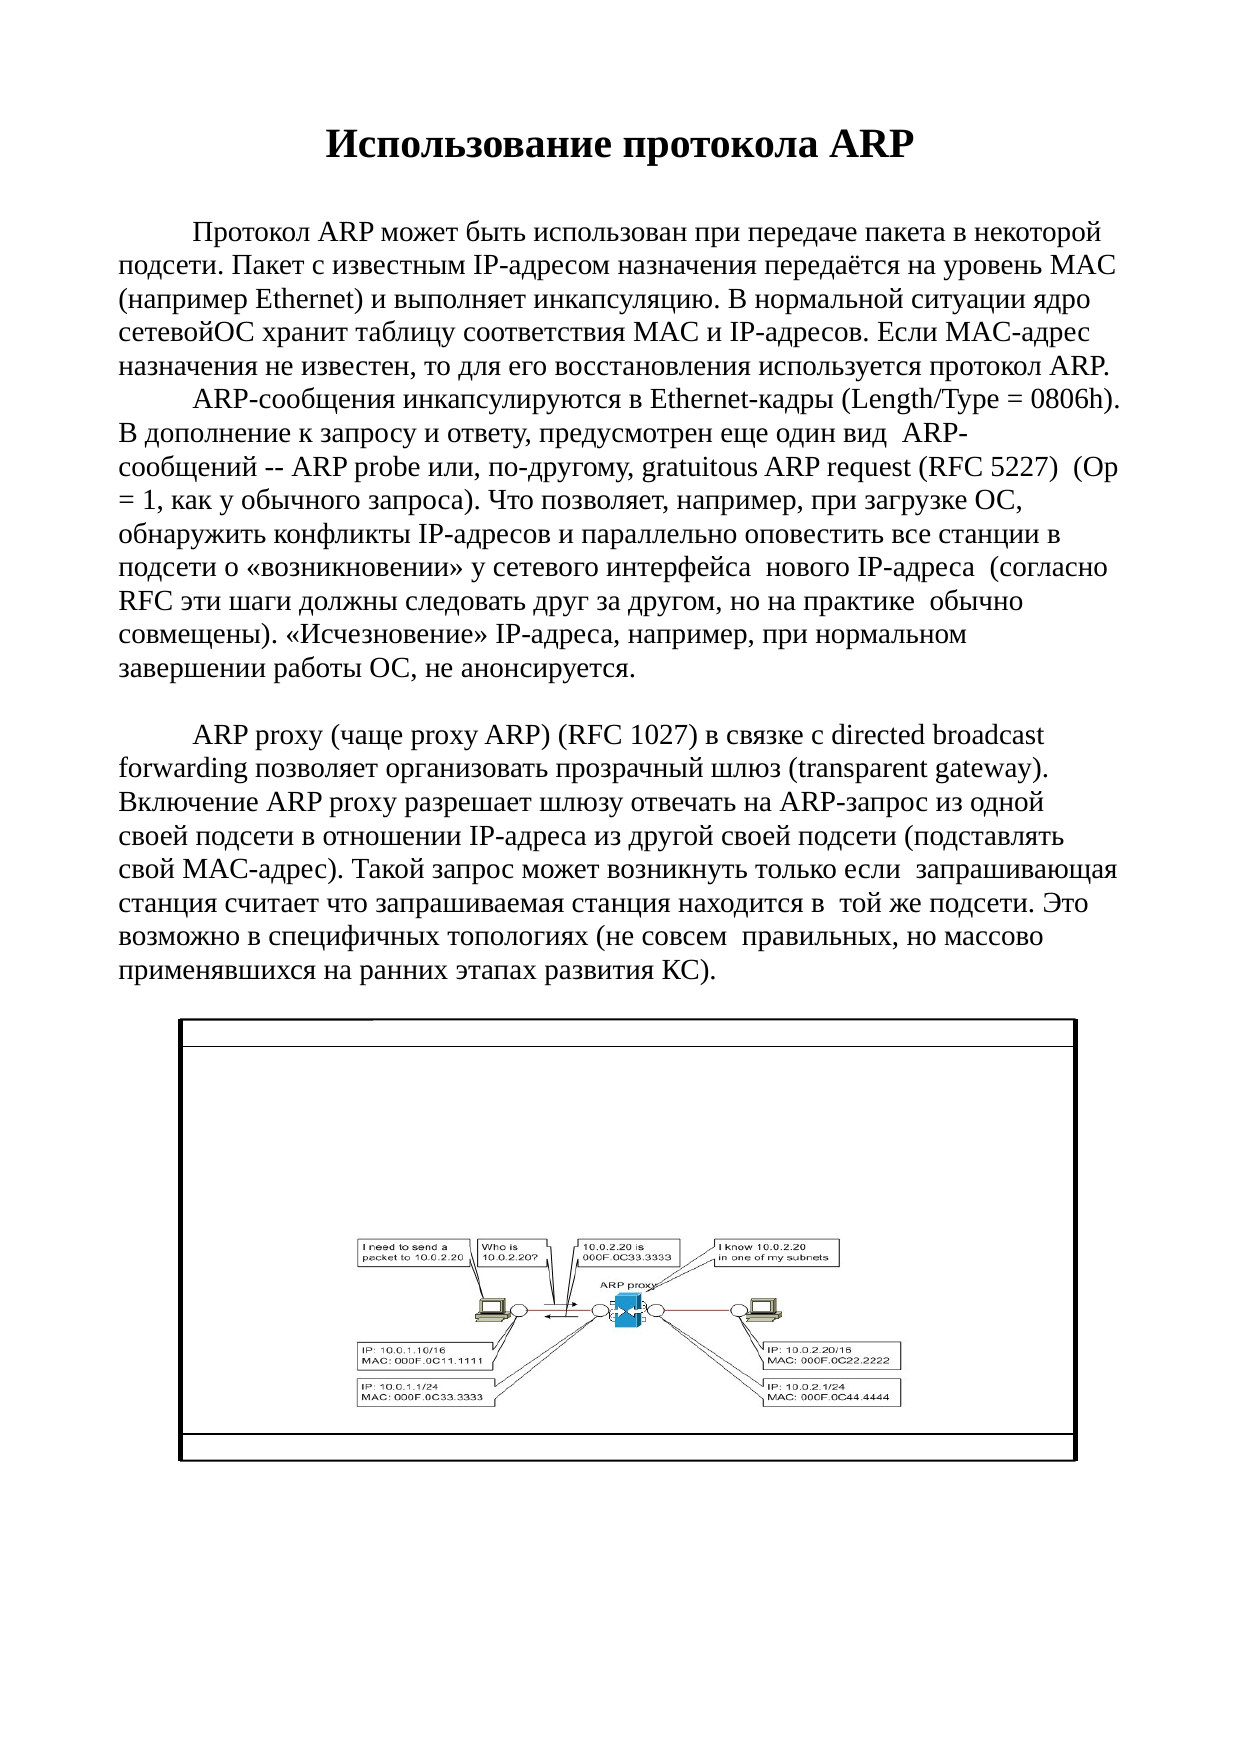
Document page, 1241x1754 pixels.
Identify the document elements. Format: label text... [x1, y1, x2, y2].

text подсети. Пакет с известным IP-адресом назначения передаётся на уровень MAC [118, 247, 1122, 281]
text Включение ARP proxy разрешает шлюзу отвечать на ARP-запрос из одной своей подсети в отношении IP-адреса из другой своей подсети (подставлять свой MAC-адрес). Такой запрос может возникнуть только если запрашивающая станция считает что запрашиваемая станция находится в той же подсети. Это возможно в специфичных топологиях (не совсем правильных, но массово применявшихся на ранних этапах развития КС). [118, 784, 1122, 985]
text (например Ethernet) и выполняет инкапсуляцию. В нормальной ситуации ядро сетевойОС хранит таблицу соответствия MAC и IP-адресов. Если MAC-адрес назначения не известен, то для его восстановления используется протокол ARP. [118, 281, 1122, 382]
text ARP proxy (чаще proxy ARP) (RFC 1027) в связке с directed broadcast forwarding позволяет организовать прозрачный шлюз (transparent gateway). [118, 717, 1122, 784]
text Протокол ARP может быть использован при передаче пакета в некоторой [118, 214, 1122, 247]
text завершении работы ОС, не анонсируется. [118, 650, 1122, 683]
text ARP-сообщения инкапсулируются в Ethernet-кадры (Length/Type = 0806h). В дополнение к запросу и ответу, предусмотрен еще один вид ARP- сообщений -- ARP probe или, по-другому, gratuitous ARP request (RFC 5227) (Op = 1, как у обычного запроса). Что позволяет, например, при загрузке ОС, обнаружить конфликты IP-адресов и параллельно оповестить все станции в подсети о «возникновении» у сетевого интерфейса нового IP-адреса (согласно RFC эти шаги должны следовать друг за другом, но на практике обычно совмещены). «Исчезновение» IP-адреса, например, при нормальном [118, 382, 1122, 650]
text Использование протокола ARP [118, 118, 1122, 166]
picture [340, 1230, 916, 1414]
